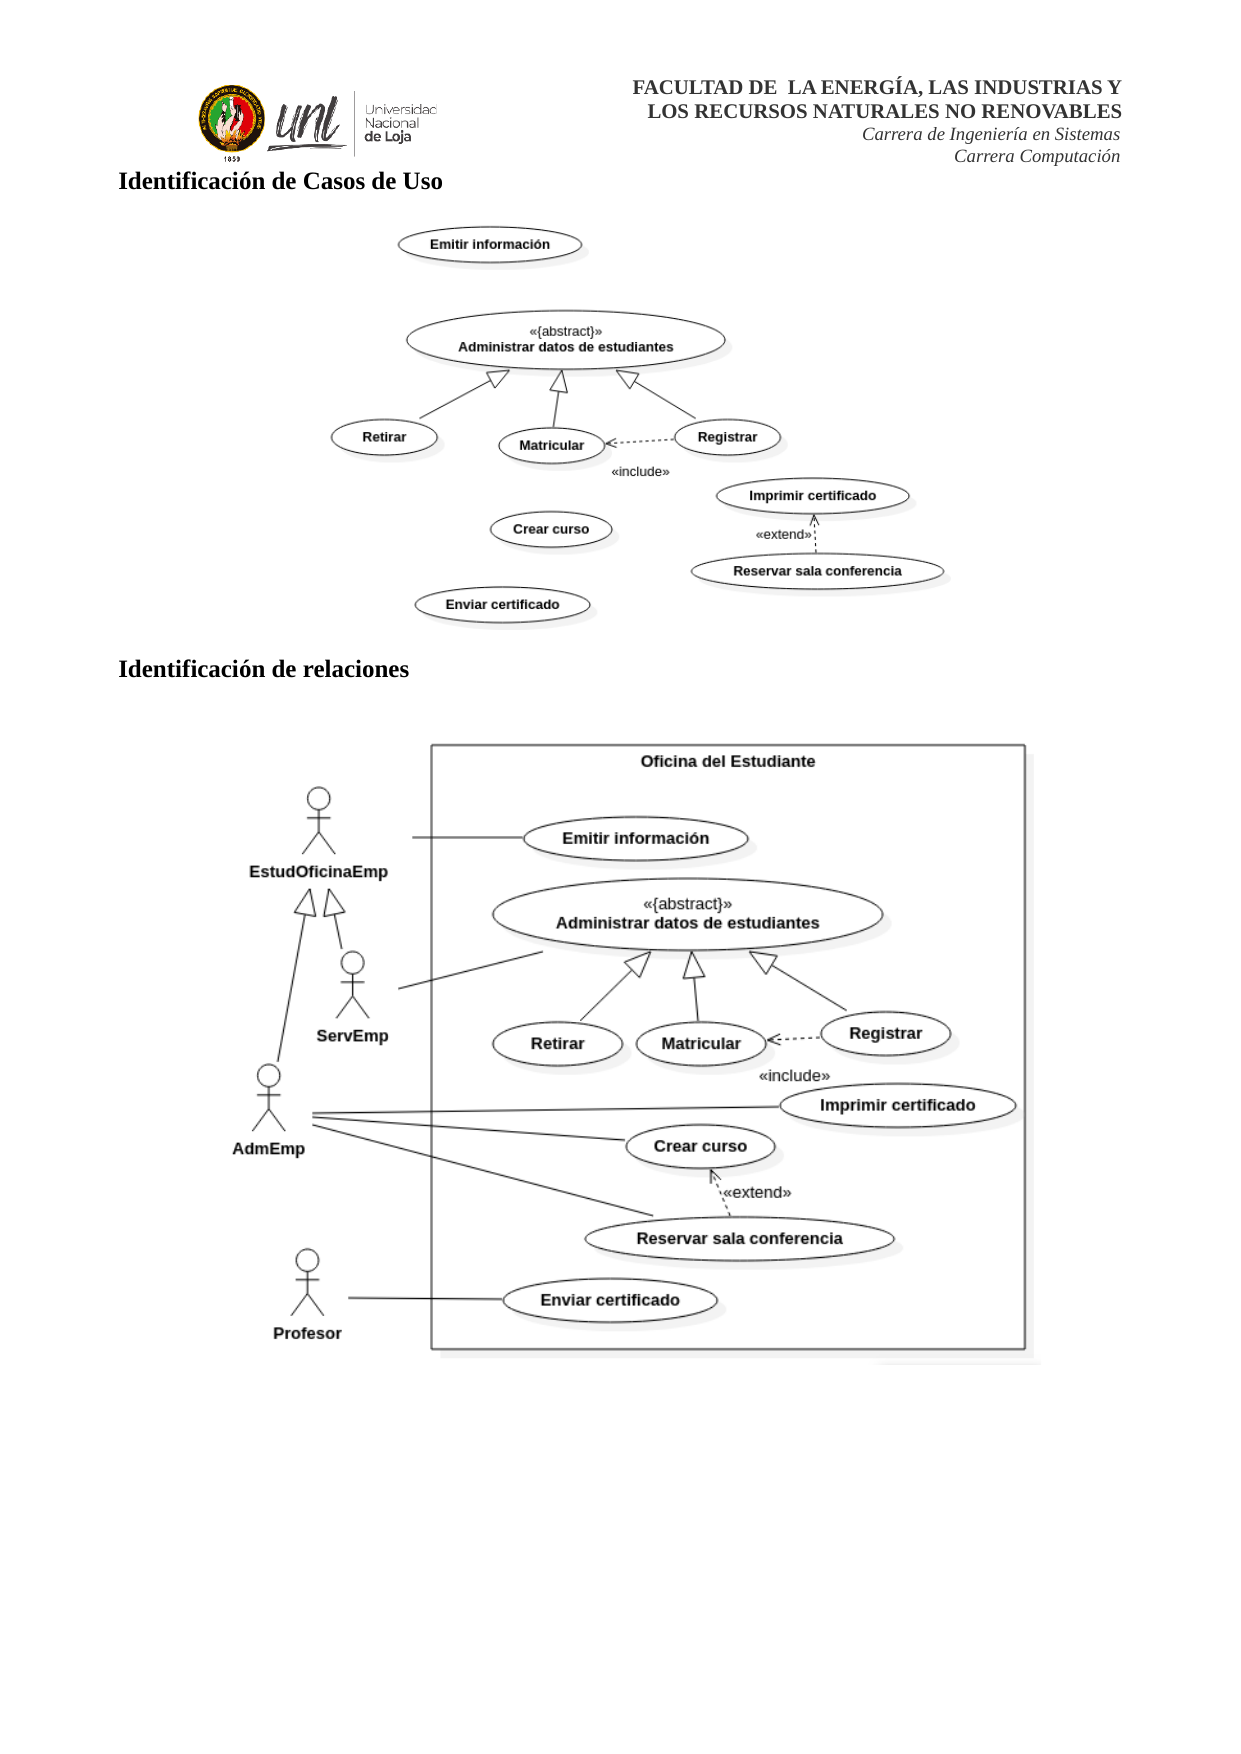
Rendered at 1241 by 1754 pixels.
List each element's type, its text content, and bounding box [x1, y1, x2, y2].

text Identificación de Casos de Uso [118, 166, 1122, 195]
text Identificación de relaciones [118, 654, 1122, 683]
